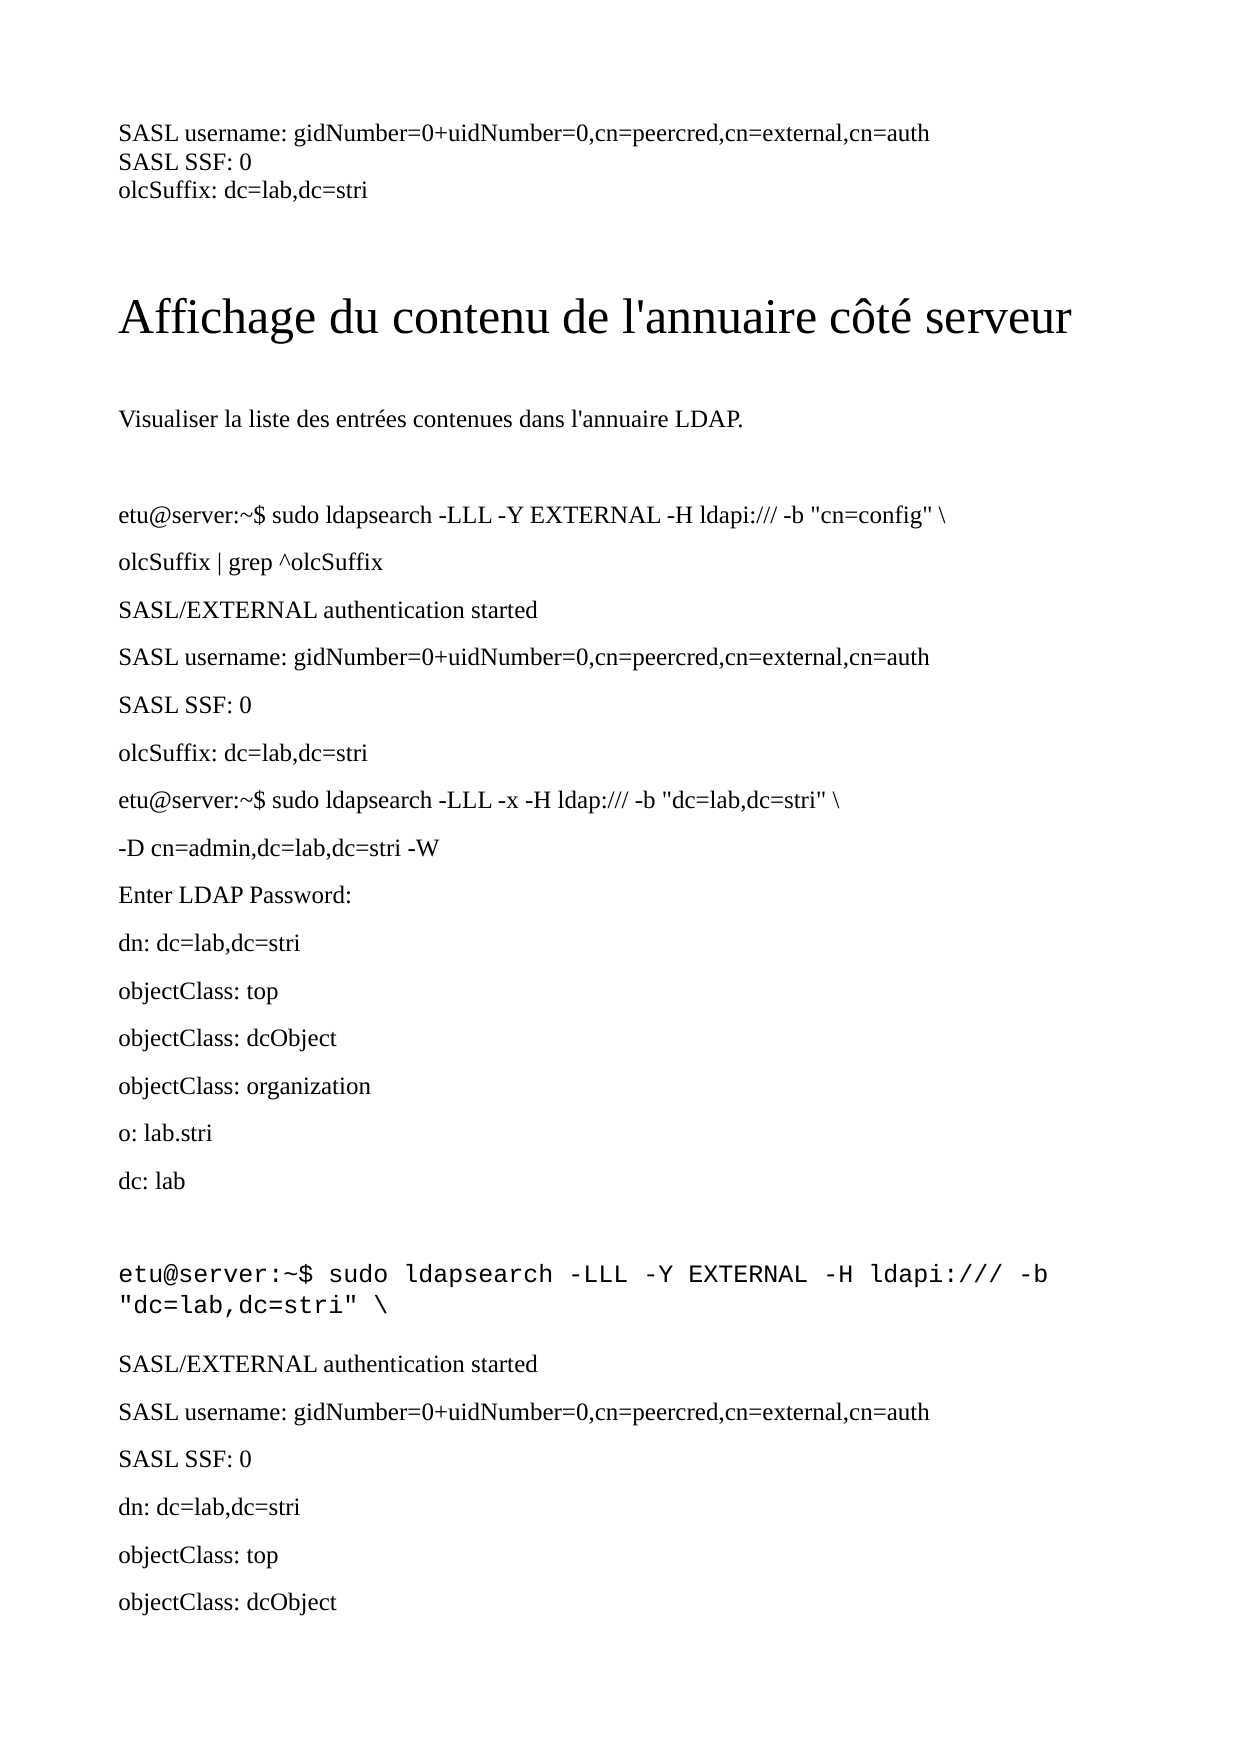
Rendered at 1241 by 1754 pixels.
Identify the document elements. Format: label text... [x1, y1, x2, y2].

text o: lab.stri [118, 1118, 1122, 1147]
text SASL username: gidNumber=0+uidNumber=0,cn=peercred,cn=external,cn=auth [118, 1397, 1122, 1426]
text etu@server:~$ sudo ldapsearch -LLL -Y EXTERNAL -H ldapi:/// -b "cn=config" \ [118, 500, 1122, 528]
text SASL/EXTERNAL authentication started [118, 595, 1122, 624]
text dn: dc=lab,dc=stri [118, 1492, 1122, 1521]
text SASL/EXTERNAL authentication started [118, 1349, 1122, 1378]
text dc: lab [118, 1166, 1122, 1195]
text objectClass: dcObject [118, 1587, 1122, 1616]
text olcSuffix | grep ^olcSuffix [118, 547, 1122, 576]
text SASL SSF: 0 [118, 690, 1122, 719]
text SASL SSF: 0 [118, 147, 1122, 176]
text SASL username: gidNumber=0+uidNumber=0,cn=peercred,cn=external,cn=auth [118, 118, 1122, 147]
text objectClass: top [118, 1540, 1122, 1568]
text SASL username: gidNumber=0+uidNumber=0,cn=peercred,cn=external,cn=auth [118, 642, 1122, 671]
text etu@server:~$ sudo ldapsearch -LLL -Y EXTERNAL -H ldapi:/// -b "dc=lab,dc=stri" \ [118, 1261, 1122, 1321]
subtitle Affichage du contenu de l'annuaire côté serveur [118, 287, 1122, 344]
text -D cn=admin,dc=lab,dc=stri -W [118, 833, 1122, 862]
text etu@server:~$ sudo ldapsearch -LLL -x -H ldap:/// -b "dc=lab,dc=stri" \ [118, 785, 1122, 814]
text Visualiser la liste des entrées contenues dans l'annuaire LDAP. [118, 404, 1122, 433]
text olcSuffix: dc=lab,dc=stri [118, 176, 1122, 204]
text objectClass: top [118, 976, 1122, 1004]
text objectClass: organization [118, 1071, 1122, 1100]
text SASL SSF: 0 [118, 1444, 1122, 1473]
text dn: dc=lab,dc=stri [118, 928, 1122, 957]
text objectClass: dcObject [118, 1023, 1122, 1052]
text olcSuffix: dc=lab,dc=stri [118, 738, 1122, 766]
text Enter LDAP Password: [118, 881, 1122, 909]
